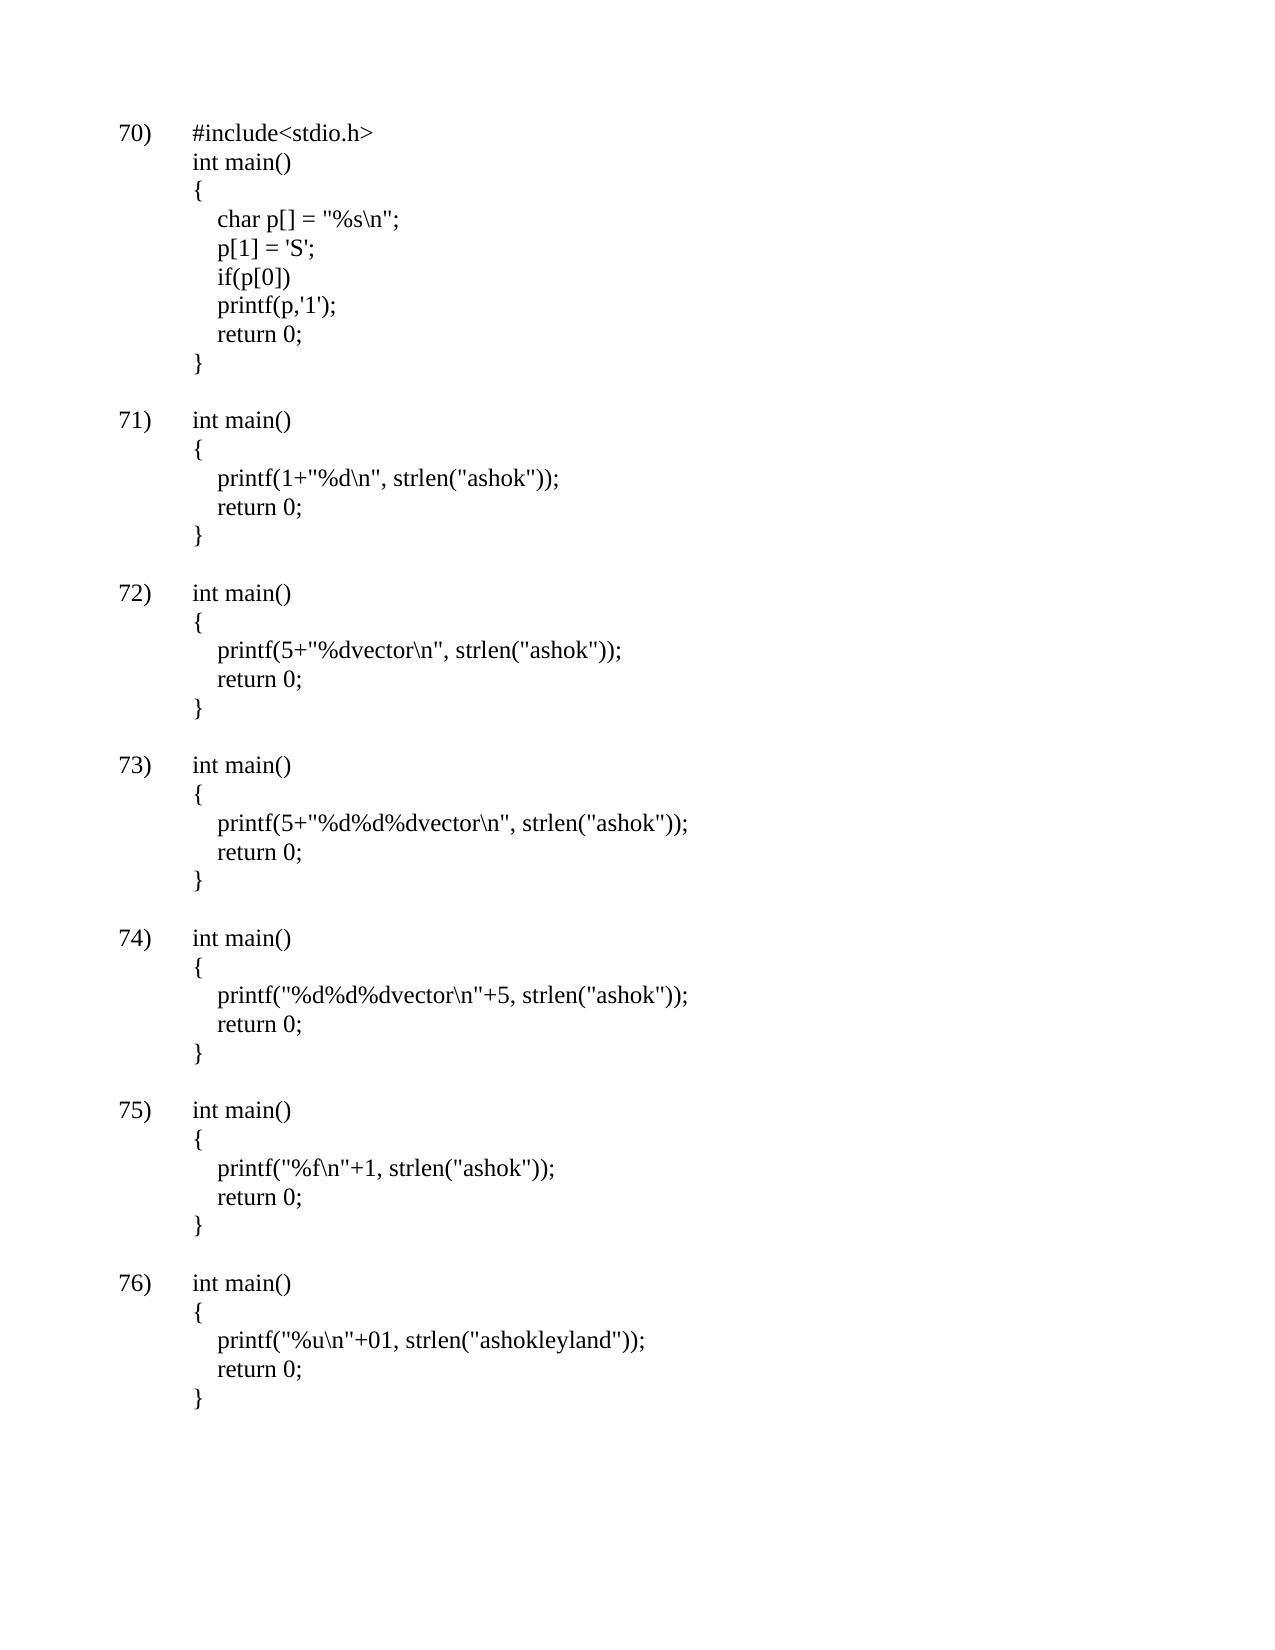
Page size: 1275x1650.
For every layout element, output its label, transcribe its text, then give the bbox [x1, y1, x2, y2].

text return 0; [118, 837, 1157, 866]
text { [118, 1124, 1157, 1153]
text return 0; [118, 319, 1157, 348]
text 70) #include<stdio.h> [118, 118, 1157, 147]
text printf(5+"%dvector\n", strlen("ashok")); [118, 636, 1157, 664]
text return 0; [118, 492, 1157, 521]
text printf(5+"%d%d%dvector\n", strlen("ashok")); [118, 808, 1157, 837]
text { [118, 607, 1157, 636]
text } [118, 348, 1157, 377]
text if(p[0]) [118, 262, 1157, 291]
text printf("%d%d%dvector\n"+5, strlen("ashok")); [118, 981, 1157, 1009]
text p[1] = 'S'; [118, 233, 1157, 262]
text return 0; [118, 1354, 1157, 1383]
text { [118, 952, 1157, 981]
text { [118, 779, 1157, 808]
text 73) int main() [118, 751, 1157, 779]
text printf(1+"%d\n", strlen("ashok")); [118, 463, 1157, 492]
text { [118, 1297, 1157, 1326]
text 75) int main() [118, 1096, 1157, 1124]
text char p[] = "%s\n"; [118, 204, 1157, 233]
text { [118, 176, 1157, 204]
text 74) int main() [118, 923, 1157, 952]
text 76) int main() [118, 1268, 1157, 1297]
text printf(p,'1'); [118, 291, 1157, 319]
text 72) int main() [118, 578, 1157, 607]
text { [118, 434, 1157, 463]
text return 0; [118, 1009, 1157, 1038]
text printf("%u\n"+01, strlen("ashokleyland")); [118, 1326, 1157, 1354]
text } [118, 521, 1157, 549]
text } [118, 693, 1157, 722]
text } [118, 1211, 1157, 1239]
text 71) int main() [118, 406, 1157, 434]
text printf("%f\n"+1, strlen("ashok")); [118, 1153, 1157, 1182]
text } [118, 866, 1157, 894]
text int main() [118, 147, 1157, 176]
text } [118, 1038, 1157, 1067]
text } [118, 1383, 1157, 1412]
text return 0; [118, 1182, 1157, 1211]
text return 0; [118, 664, 1157, 693]
